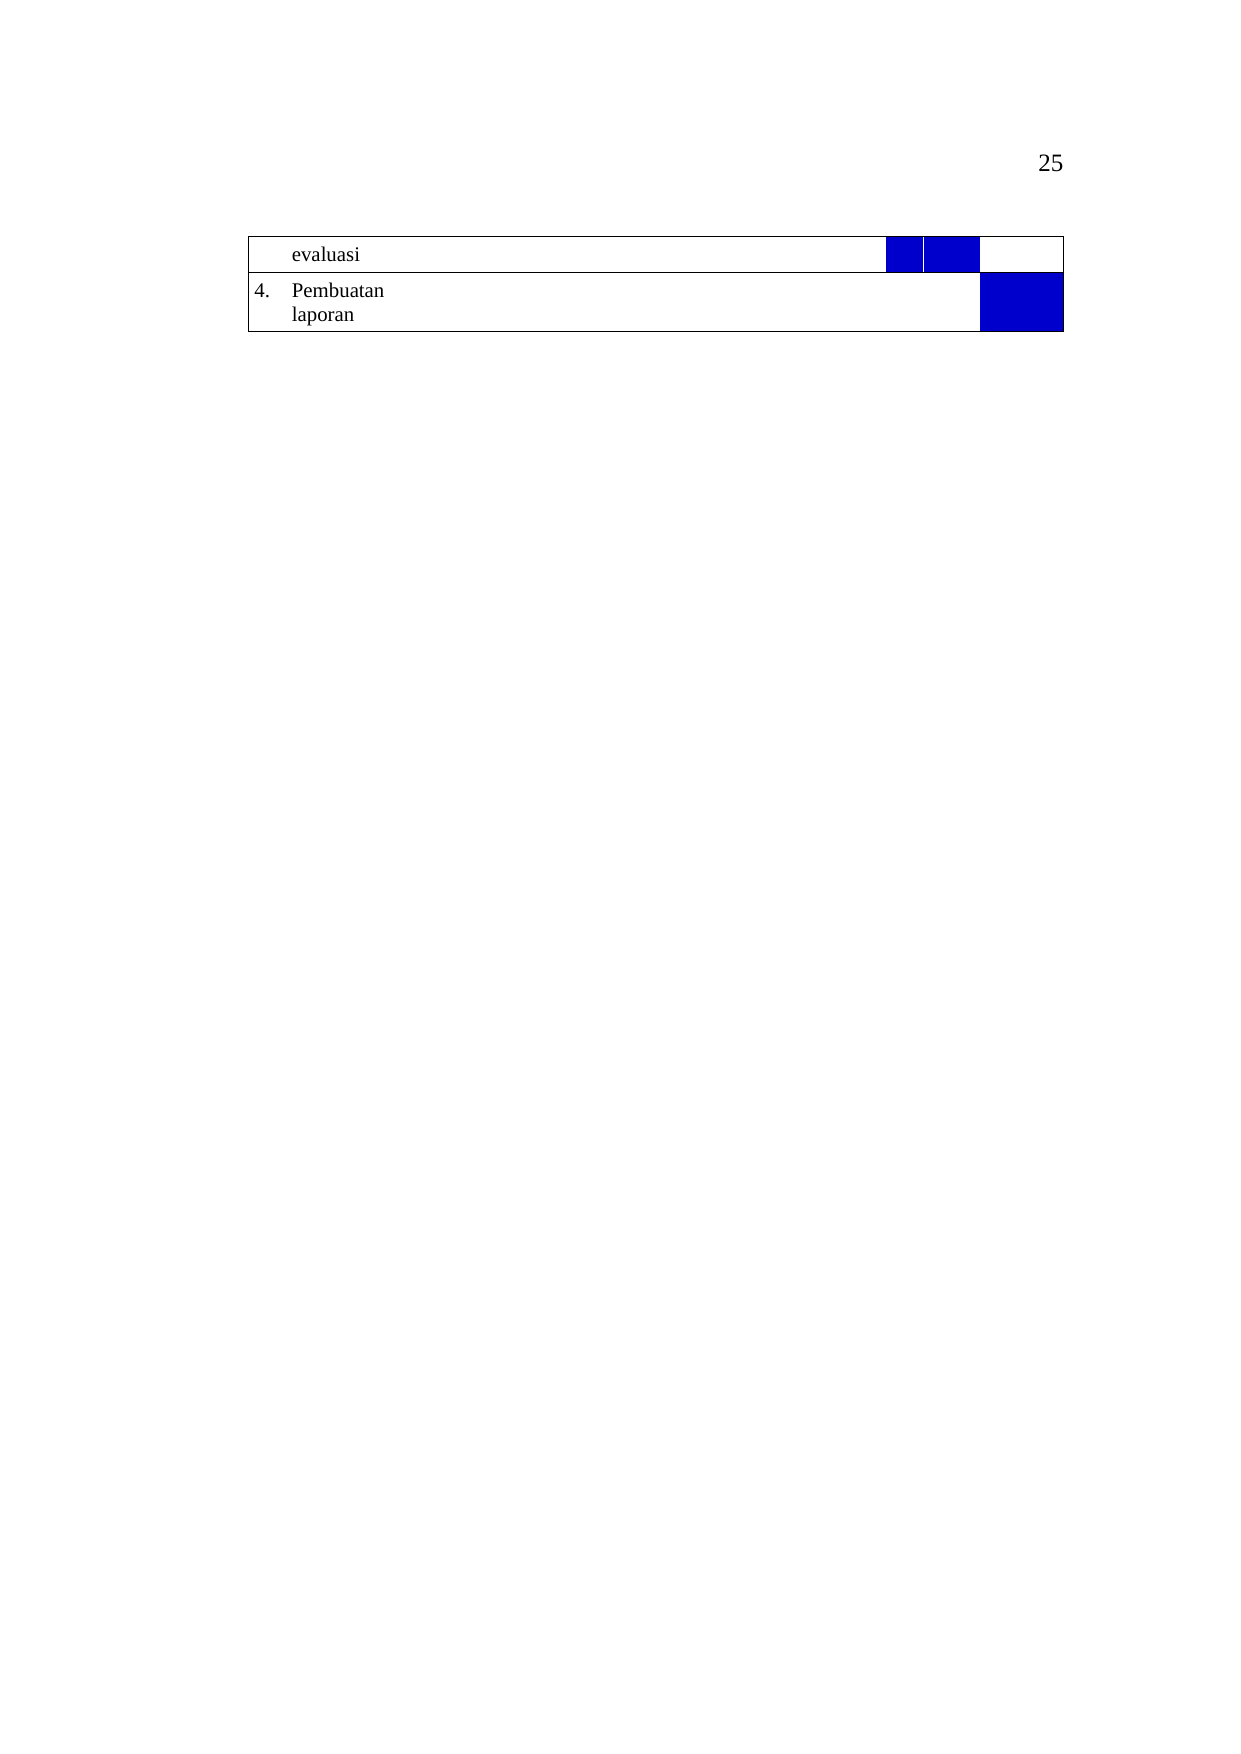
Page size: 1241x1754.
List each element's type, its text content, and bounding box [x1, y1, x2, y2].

table_cell [539, 273, 567, 331]
table_cell [502, 273, 539, 331]
table_cell [464, 237, 502, 272]
table_cell [849, 237, 886, 272]
table_cell [811, 237, 848, 272]
table_cell [624, 273, 661, 331]
table_cell [886, 237, 923, 272]
table_cell [1036, 237, 1063, 272]
table_cell [689, 237, 727, 272]
table_cell [980, 237, 1008, 272]
table_cell [427, 273, 464, 331]
table_cell [727, 237, 755, 272]
table_cell [924, 273, 952, 331]
table_cell [464, 273, 502, 331]
table_cell [567, 237, 595, 272]
table_cell [689, 273, 727, 331]
table_cell [783, 237, 811, 272]
table_cell [1008, 237, 1036, 272]
table_cell [624, 237, 661, 272]
table_cell [595, 273, 623, 331]
table_cell [249, 237, 286, 272]
table_cell [567, 273, 595, 331]
table_cell [427, 237, 464, 272]
table_cell [886, 273, 923, 331]
table_cell [1036, 273, 1063, 331]
table_cell [661, 237, 689, 272]
table_cell [661, 273, 689, 331]
table_cell evaluasi [286, 237, 427, 272]
table_cell [849, 273, 886, 331]
table_cell [980, 273, 1008, 331]
table_cell [539, 237, 567, 272]
table_cell [1008, 273, 1036, 331]
table_cell [952, 273, 980, 331]
table_cell [952, 237, 980, 272]
table_cell [502, 237, 539, 272]
table_cell [595, 237, 623, 272]
table_cell [811, 273, 848, 331]
table_cell 4. [249, 273, 286, 331]
table_cell [755, 237, 783, 272]
table_cell [755, 273, 783, 331]
table_cell [727, 273, 755, 331]
table_cell [924, 237, 952, 272]
table_cell Pembuatan laporan [286, 273, 427, 331]
table_cell [783, 273, 811, 331]
